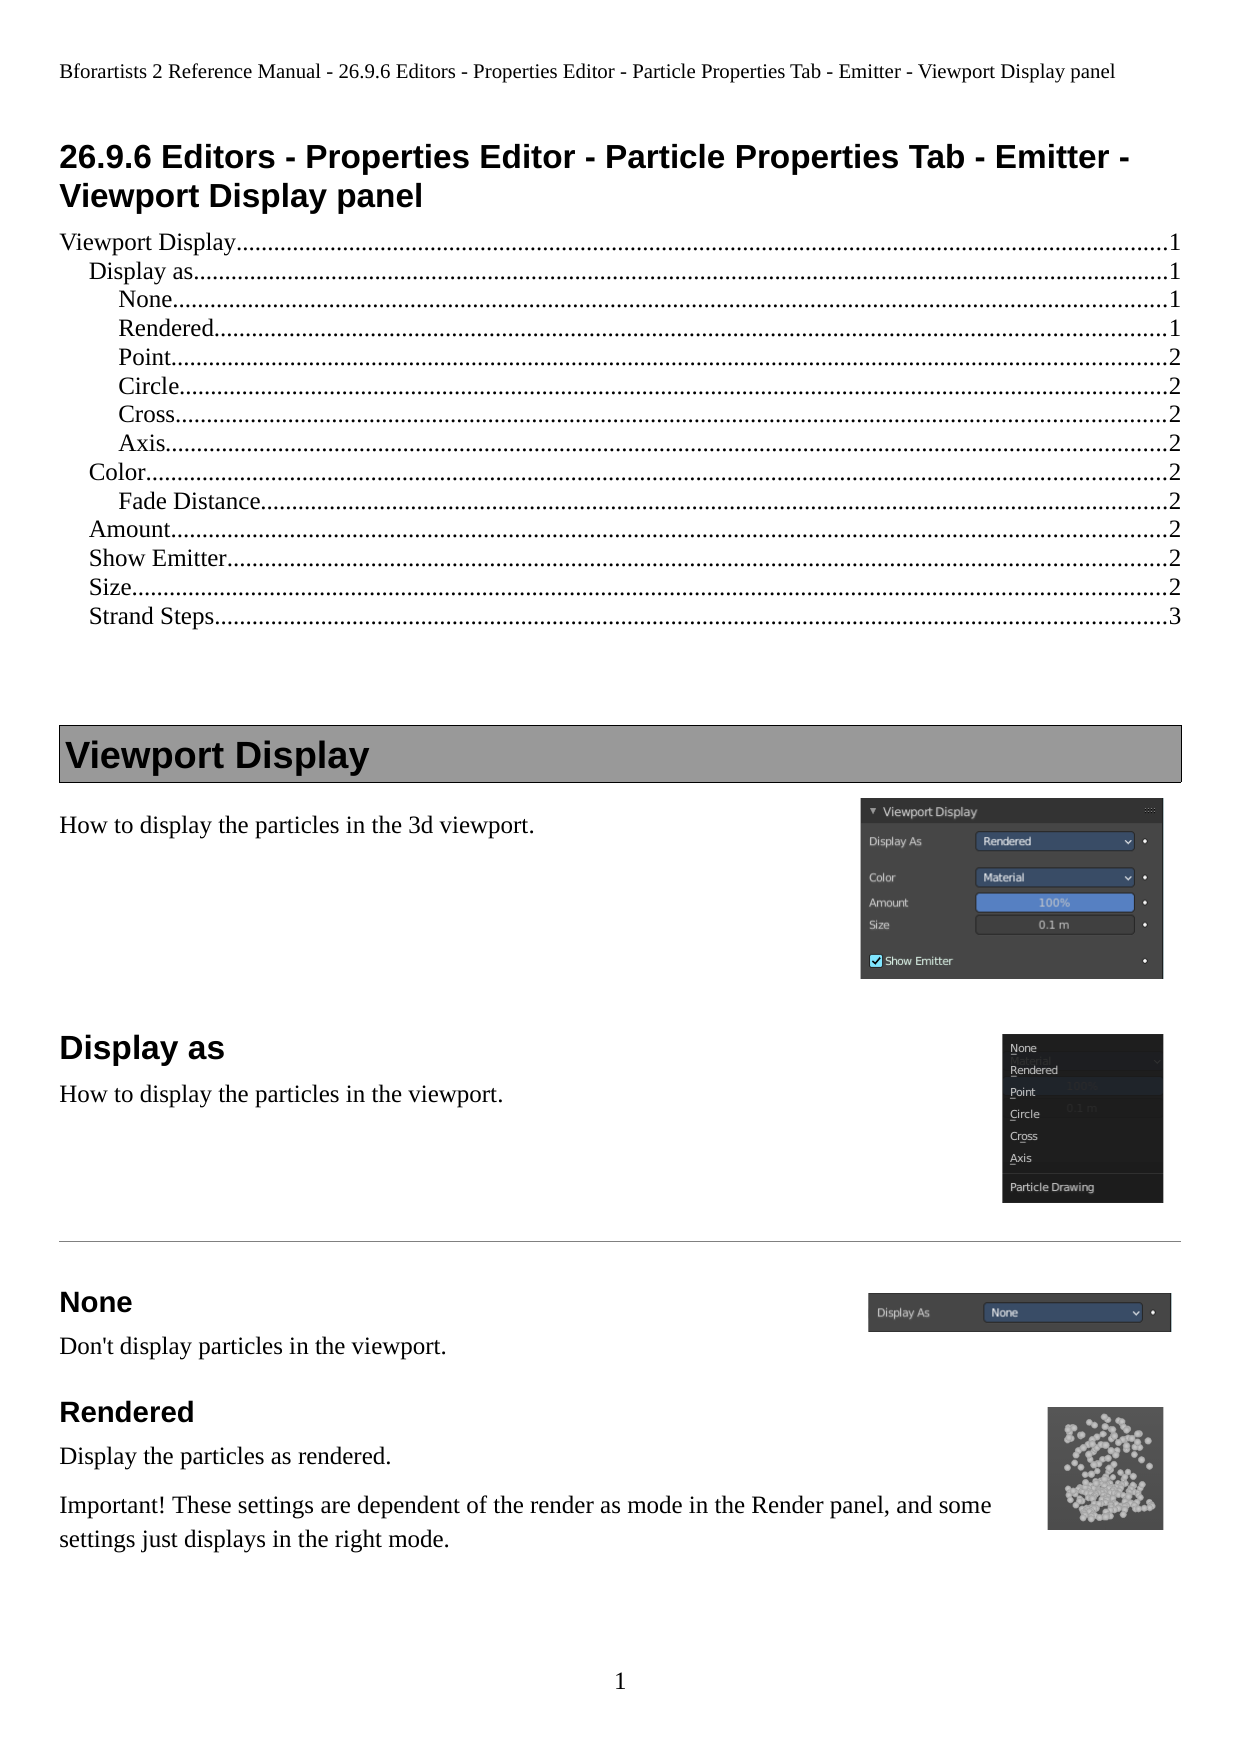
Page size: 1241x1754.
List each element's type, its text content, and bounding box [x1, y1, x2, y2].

text Circle 2 [118, 371, 1181, 399]
text Show Emitter 2 [88, 543, 1181, 572]
text Important! These settings are dependent of the render as mode in the Render panel, and some settings just displays in the right mode. [59, 1490, 1181, 1553]
subtitle Display as [59, 1028, 1181, 1066]
text Display as 1 [88, 256, 1181, 284]
text How to display the particles in the viewport. [59, 1079, 1002, 1108]
text Amount 2 [88, 514, 1181, 543]
text Don't display particles in the viewport. [59, 1331, 1181, 1360]
text Strand Steps 3 [88, 601, 1181, 629]
text Color 2 [88, 457, 1181, 486]
text Fade Distance 2 [118, 486, 1181, 514]
picture [868, 1293, 1172, 1332]
text How to display the particles in the 3d viewport. [59, 811, 860, 839]
text Viewport Display 1 [59, 227, 1181, 256]
text Axis 2 [118, 428, 1181, 457]
subtitle Rendered [59, 1395, 1181, 1428]
picture [860, 798, 1164, 979]
text Point 2 [118, 342, 1181, 371]
table_header Viewport Display [60, 726, 1181, 782]
picture [1002, 1034, 1164, 1203]
picture [1047, 1407, 1164, 1530]
text Rendered 1 [118, 313, 1181, 342]
subtitle 26.9.6 Editors - Properties Editor - Particle Properties Tab - Emitter - Viewport Display panel [59, 138, 1181, 214]
text None 1 [118, 284, 1181, 313]
text Cross 2 [118, 399, 1181, 428]
text Display the particles as rendered. [59, 1441, 1047, 1470]
text Size 2 [88, 572, 1181, 601]
subtitle None [59, 1285, 1181, 1318]
